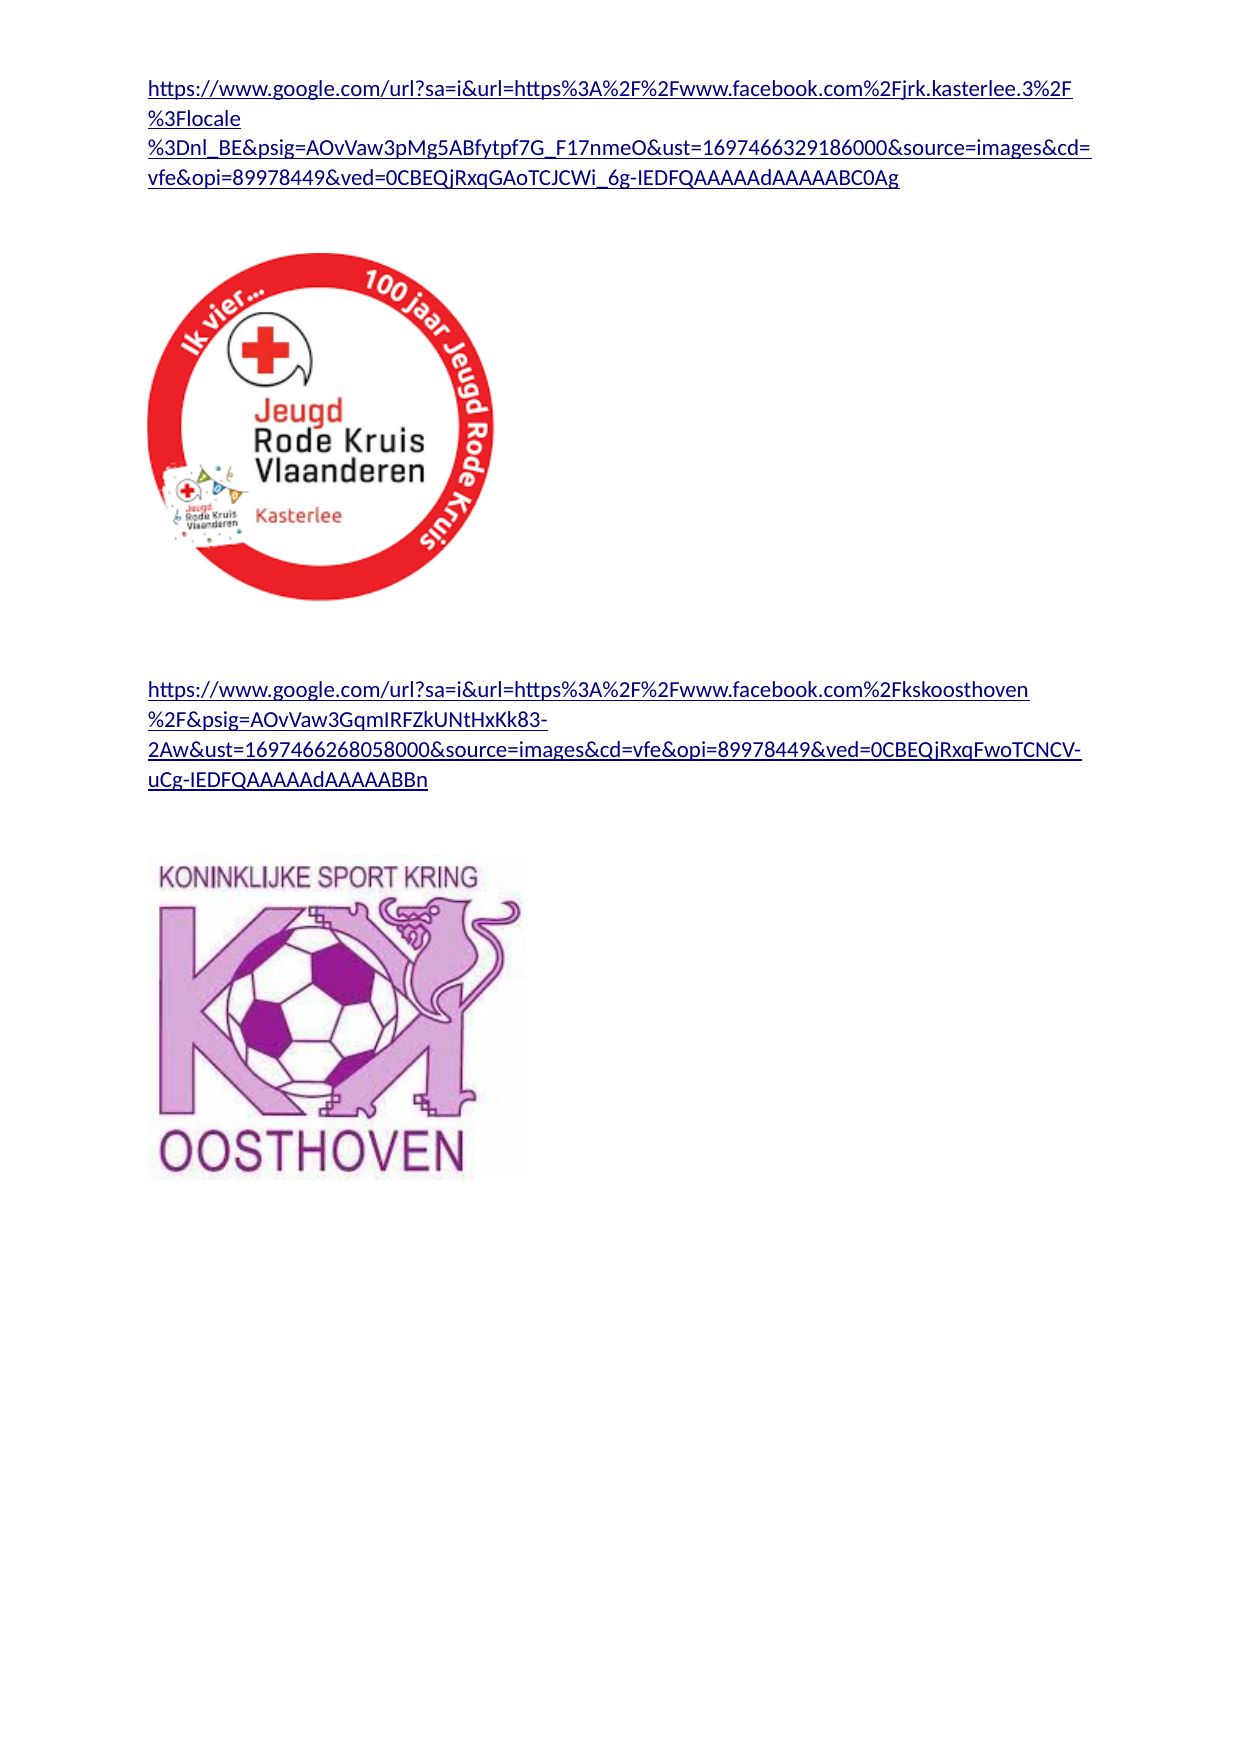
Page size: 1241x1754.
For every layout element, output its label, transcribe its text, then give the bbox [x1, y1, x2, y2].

text https://www.google.com/url?sa=i&url=https%3A%2F%2Fwww.facebook.com%2Fkskoosthoven%2F&psig=AOvVaw3GqmIRFZkUNtHxKk83-2Aw&ust=1697466268058000&source=images&cd=vfe&opi=89978449&ved=0CBEQjRxqFwoTCNCV-uCg-IEDFQAAAAAdAAAAABBn [148, 676, 1093, 793]
text https://www.google.com/url?sa=i&url=https%3A%2F%2Fwww.facebook.com%2Fjrk.kasterlee.3%2F%3Flocale%3Dnl_BE&psig=AOvVaw3pMg5ABfytpf7G_F17nmeO&ust=1697466329186000&source=images&cd=vfe&opi=89978449&ved=0CBEQjRxqGAoTCJCWi_6g-IEDFQAAAAAdAAAAABC0Ag [148, 74, 1093, 191]
